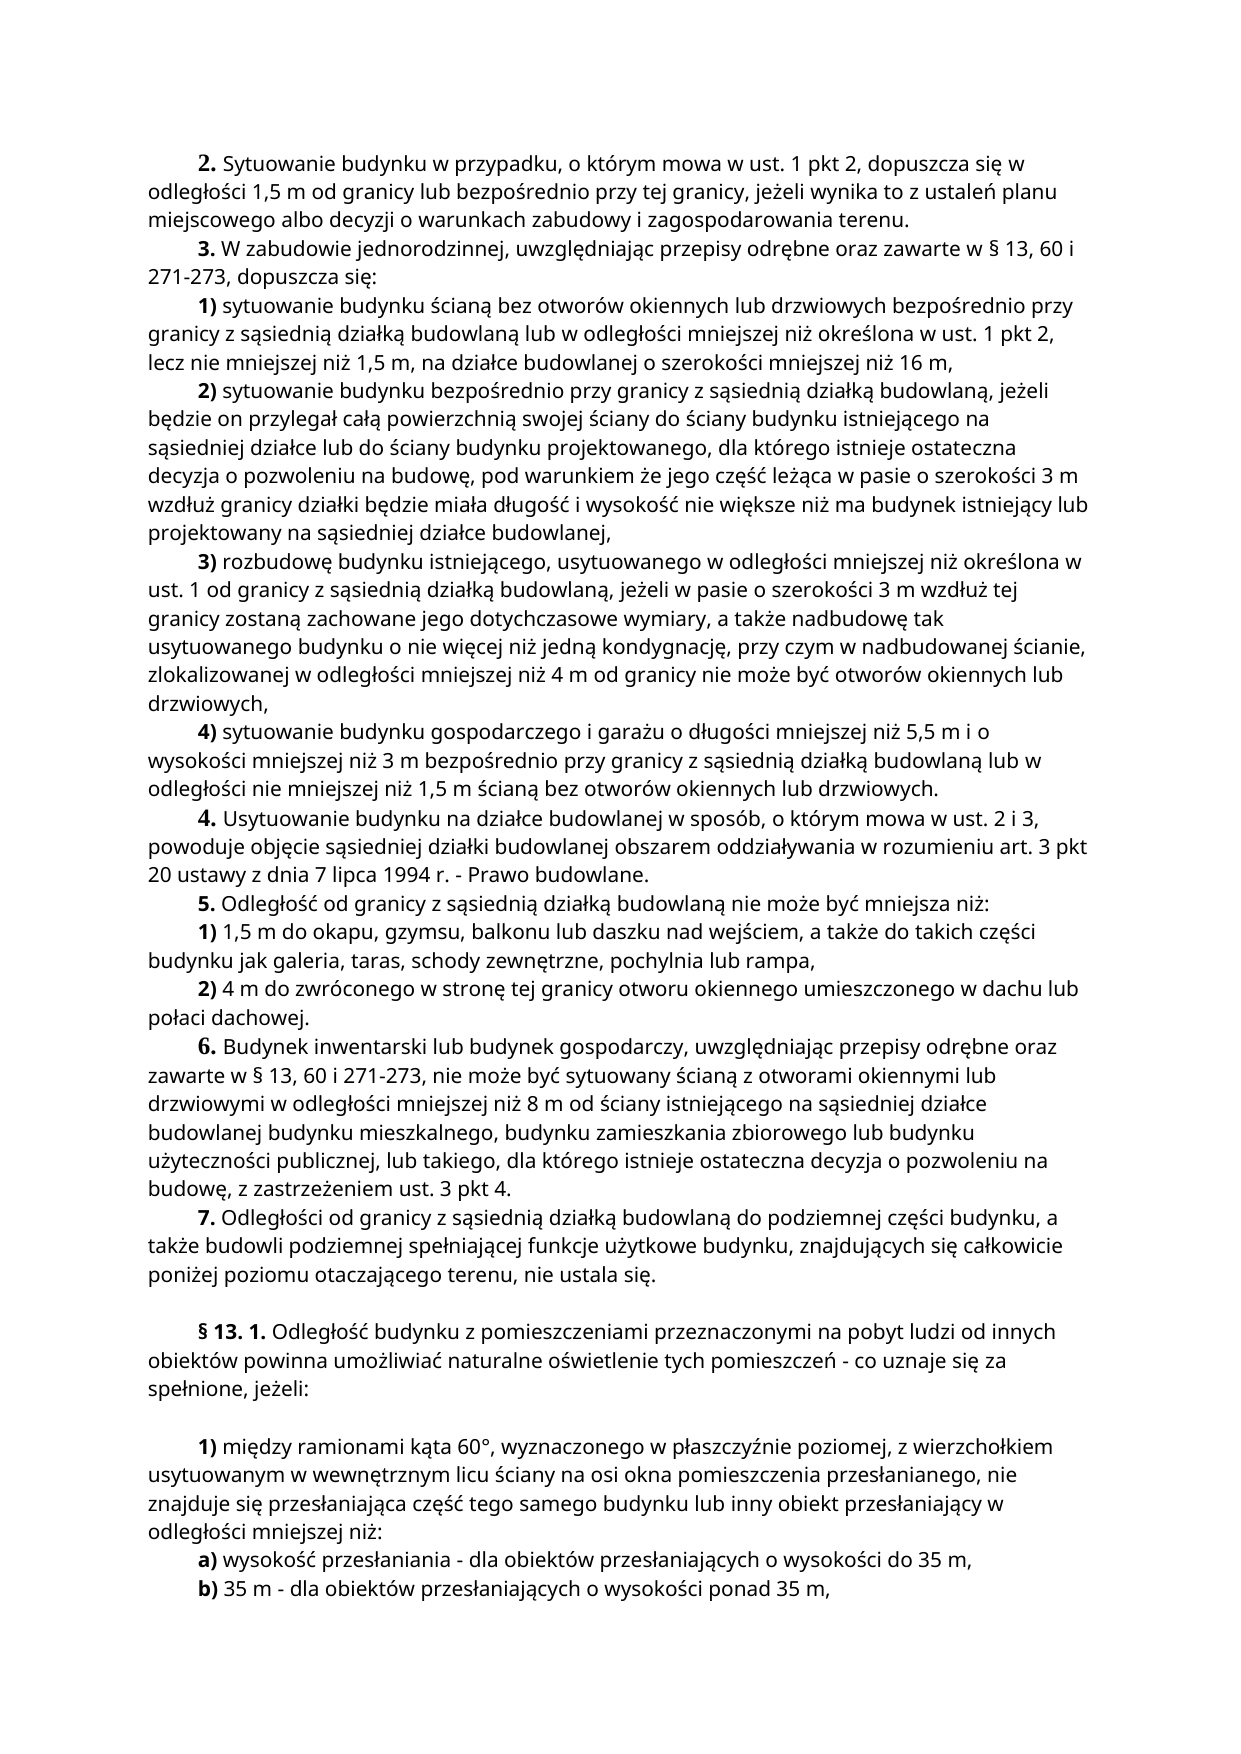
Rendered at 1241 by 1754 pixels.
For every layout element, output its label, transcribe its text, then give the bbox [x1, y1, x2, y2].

text a) wysokość przesłaniania - dla obiektów przesłaniających o wysokości do 35 m, [148, 1546, 1093, 1574]
text 5. Odległość od granicy z sąsiednią działką budowlaną nie może być mniejsza niż: [148, 889, 1093, 917]
text 7. Odległości od granicy z sąsiednią działką budowlaną do podziemnej części budynku, a także budowli podziemnej spełniającej funkcje użytkowe budynku, znajdujących się całkowicie poniżej poziomu otaczającego terenu, nie ustala się. [148, 1203, 1093, 1288]
text 2) sytuowanie budynku bezpośrednio przy granicy z sąsiednią działką budowlaną, jeżeli będzie on przylegał całą powierzchnią swojej ściany do ściany budynku istniejącego na sąsiedniej działce lub do ściany budynku projektowanego, dla którego istnieje ostateczna decyzja o pozwoleniu na budowę, pod warunkiem że jego część leżąca w pasie o szerokości 3 m wzdłuż granicy działki będzie miała długość i wysokość nie większe niż ma budynek istniejący lub projektowany na sąsiedniej działce budowlanej, [148, 376, 1093, 547]
text 2) 4 m do zwróconego w stronę tej granicy otworu okiennego umieszczonego w dachu lub połaci dachowej. [148, 974, 1093, 1031]
text 6. Budynek inwentarski lub budynek gospodarczy, uwzględniając przepisy odrębne oraz zawarte w § 13, 60 i 271-273, nie może być sytuowany ścianą z otworami okiennymi lub drzwiowymi w odległości mniejszej niż 8 m od ściany istniejącego na sąsiedniej działce budowlanej budynku mieszkalnego, budynku zamieszkania zbiorowego lub budynku użyteczności publicznej, lub takiego, dla którego istnieje ostateczna decyzja o pozwoleniu na budowę, z zastrzeżeniem ust. 3 pkt 4. [148, 1031, 1093, 1203]
text 1) sytuowanie budynku ścianą bez otworów okiennych lub drzwiowych bezpośrednio przy granicy z sąsiednią działką budowlaną lub w odległości mniejszej niż określona w ust. 1 pkt 2, lecz nie mniejszej niż 1,5 m, na działce budowlanej o szerokości mniejszej niż 16 m, [148, 291, 1093, 376]
text 3. W zabudowie jednorodzinnej, uwzględniając przepisy odrębne oraz zawarte w § 13, 60 i 271-273, dopuszcza się: [148, 234, 1093, 291]
text 1) 1,5 m do okapu, gzymsu, balkonu lub daszku nad wejściem, a także do takich części budynku jak galeria, taras, schody zewnętrzne, pochylnia lub rampa, [148, 917, 1093, 974]
text § 13. 1. Odległość budynku z pomieszczeniami przeznaczonymi na pobyt ludzi od innych obiektów powinna umożliwiać naturalne oświetlenie tych pomieszczeń - co uznaje się za spełnione, jeżeli: [148, 1317, 1093, 1403]
text 4. Usytuowanie budynku na działce budowlanej w sposób, o którym mowa w ust. 2 i 3, powoduje objęcie sąsiedniej działki budowlanej obszarem oddziaływania w rozumieniu art. 3 pkt 20 ustawy z dnia 7 lipca 1994 r. - Prawo budowlane. [148, 803, 1093, 889]
text 3) rozbudowę budynku istniejącego, usytuowanego w odległości mniejszej niż określona w ust. 1 od granicy z sąsiednią działką budowlaną, jeżeli w pasie o szerokości 3 m wzdłuż tej granicy zostaną zachowane jego dotychczasowe wymiary, a także nadbudowę tak usytuowanego budynku o nie więcej niż jedną kondygnację, przy czym w nadbudowanej ścianie, zlokalizowanej w odległości mniejszej niż 4 m od granicy nie może być otworów okiennych lub drzwiowych, [148, 547, 1093, 717]
text 1) między ramionami kąta 60°, wyznaczonego w płaszczyźnie poziomej, z wierzchołkiem usytuowanym w wewnętrznym licu ściany na osi okna pomieszczenia przesłanianego, nie znajduje się przesłaniająca część tego samego budynku lub inny obiekt przesłaniający w odległości mniejszej niż: [148, 1432, 1093, 1546]
text b) 35 m - dla obiektów przesłaniających o wysokości ponad 35 m, [148, 1574, 1093, 1602]
text 4) sytuowanie budynku gospodarczego i garażu o długości mniejszej niż 5,5 m i o wysokości mniejszej niż 3 m bezpośrednio przy granicy z sąsiednią działką budowlaną lub w odległości nie mniejszej niż 1,5 m ścianą bez otworów okiennych lub drzwiowych. [148, 717, 1093, 803]
text 2. Sytuowanie budynku w przypadku, o którym mowa w ust. 1 pkt 2, dopuszcza się w odległości 1,5 m od granicy lub bezpośrednio przy tej granicy, jeżeli wynika to z ustaleń planu miejscowego albo decyzji o warunkach zabudowy i zagospodarowania terenu. [148, 148, 1093, 234]
